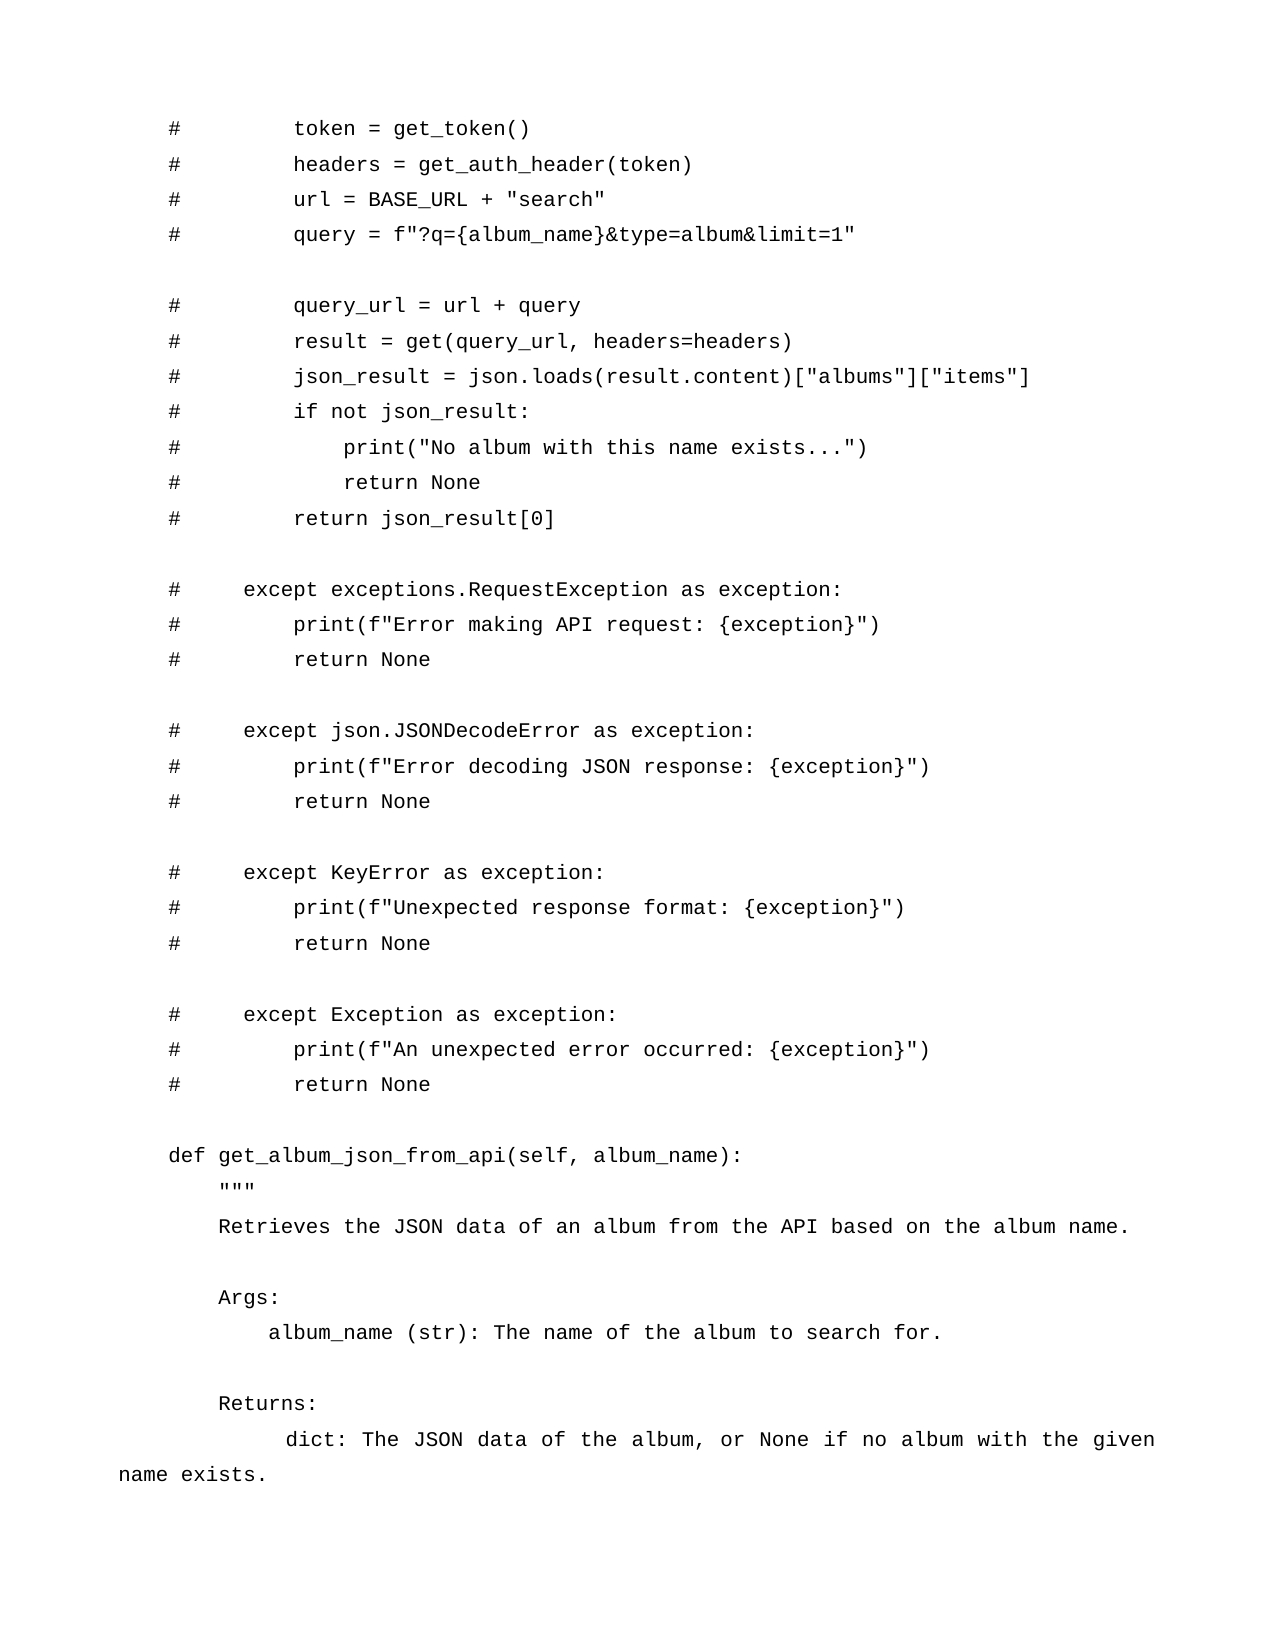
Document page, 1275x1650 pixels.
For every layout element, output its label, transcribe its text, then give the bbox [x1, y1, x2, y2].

text # print(f"Error decoding JSON response: {exception}") [118, 756, 1157, 779]
text # print(f"Error making API request: {exception}") [118, 614, 1157, 638]
text # token = get_token() [118, 118, 1157, 142]
text # json_result = json.loads(result.content)["albums"]["items"] [118, 366, 1157, 390]
text # headers = get_auth_header(token) [118, 153, 1157, 177]
text dict: The JSON data of the album, or None if no album with the given name exists. [118, 1428, 1157, 1488]
text # query_url = url + query [118, 295, 1157, 319]
text # if not json_result: [118, 401, 1157, 425]
text def get_album_json_from_api(self, album_name): [118, 1145, 1157, 1169]
text # return None [118, 933, 1157, 956]
text # query = f"?q={album_name}&type=album&limit=1" [118, 224, 1157, 248]
text # return json_result[0] [118, 508, 1157, 531]
text # url = BASE_URL + "search" [118, 189, 1157, 213]
text Args: [118, 1287, 1157, 1311]
text # return None [118, 1074, 1157, 1098]
text # return None [118, 472, 1157, 496]
text # return None [118, 791, 1157, 815]
text """ [118, 1181, 1157, 1204]
text # except Exception as exception: [118, 1003, 1157, 1027]
text # print(f"An unexpected error occurred: {exception}") [118, 1039, 1157, 1063]
text # except json.JSONDecodeError as exception: [118, 720, 1157, 744]
text Returns: [118, 1393, 1157, 1417]
text album_name (str): The name of the album to search for. [118, 1322, 1157, 1346]
text # print("No album with this name exists...") [118, 437, 1157, 461]
text # except KeyError as exception: [118, 862, 1157, 886]
text # return None [118, 649, 1157, 673]
text # result = get(query_url, headers=headers) [118, 331, 1157, 354]
text # except exceptions.RequestException as exception: [118, 578, 1157, 602]
text Retrieves the JSON data of an album from the API based on the album name. [118, 1216, 1157, 1240]
text # print(f"Unexpected response format: {exception}") [118, 897, 1157, 921]
